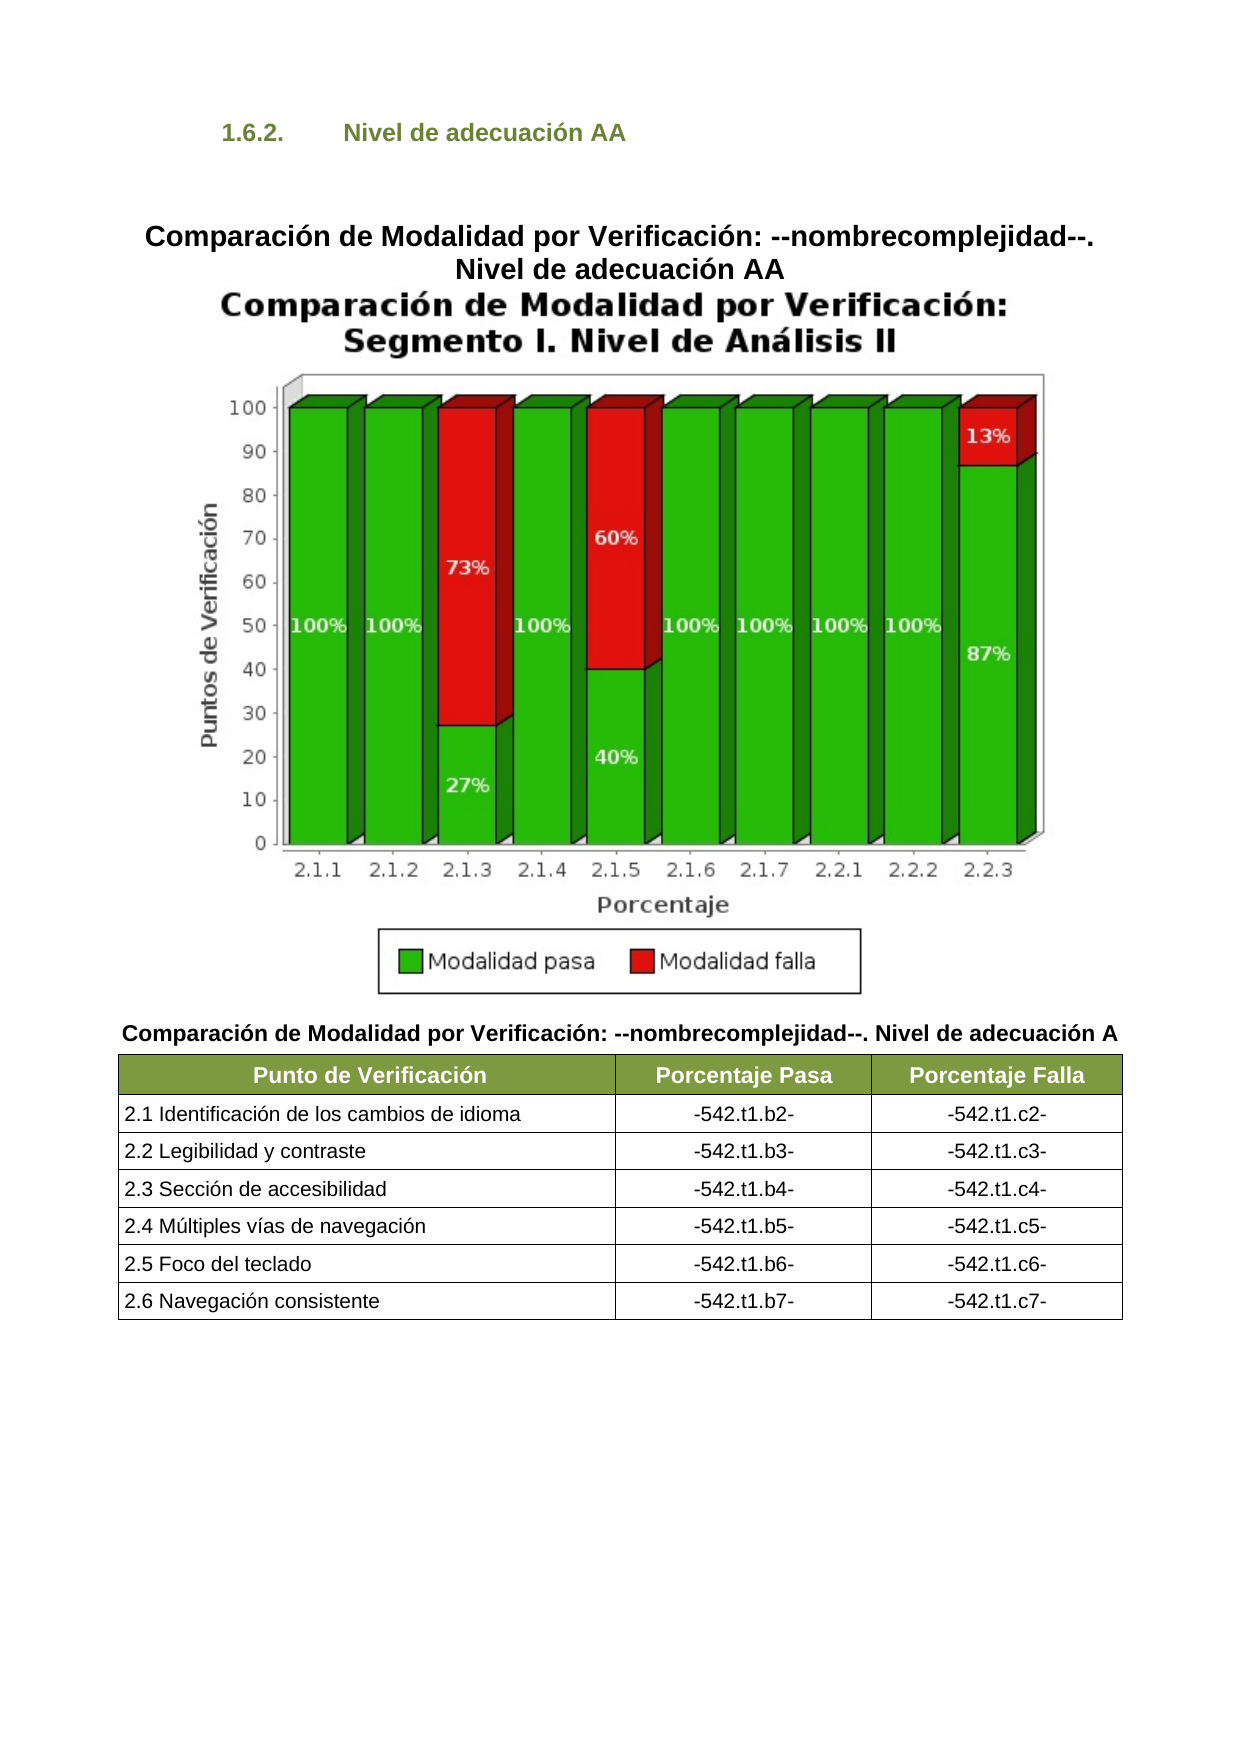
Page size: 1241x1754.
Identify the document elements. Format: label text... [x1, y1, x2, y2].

table_cell 2.2 Legibilidad y contraste [119, 1133, 615, 1169]
table_cell 2.3 Sección de accesibilidad [119, 1170, 615, 1207]
subtitle Nivel de adecuación AA [214, 118, 1122, 147]
table_header Punto de Verificación [119, 1055, 615, 1094]
table_header Porcentaje Pasa [616, 1055, 871, 1094]
table_cell -542.t1.b7- [616, 1283, 871, 1319]
picture [178, 285, 1062, 996]
table_cell 2.6 Navegación consistente [119, 1283, 615, 1319]
table_cell 2.5 Foco del teclado [119, 1245, 615, 1282]
text Comparación de Modalidad por Verificación: --nombrecomplejidad--. Nivel de adecuación AA [118, 219, 1122, 286]
table_cell -542.t1.b2- [616, 1095, 871, 1132]
table_cell -542.t1.c5- [872, 1208, 1122, 1244]
table_cell -542.t1.b6- [616, 1245, 871, 1282]
table_cell 2.4 Múltiples vías de navegación [119, 1208, 615, 1244]
table_cell 2.1 Identificación de los cambios de idioma [119, 1095, 615, 1132]
table_cell -542.t1.c3- [872, 1133, 1122, 1169]
table_cell -542.t1.b4- [616, 1170, 871, 1207]
table_header Porcentaje Falla [872, 1055, 1122, 1094]
table_cell -542.t1.c2- [872, 1095, 1122, 1132]
table_cell -542.t1.b5- [616, 1208, 871, 1244]
table_cell -542.t1.c6- [872, 1245, 1122, 1282]
table_cell -542.t1.c7- [872, 1283, 1122, 1319]
table_cell -542.t1.b3- [616, 1133, 871, 1169]
table_cell -542.t1.c4- [872, 1170, 1122, 1207]
text Comparación de Modalidad por Verificación: --nombrecomplejidad--. Nivel de adecuación A [118, 1020, 1122, 1047]
